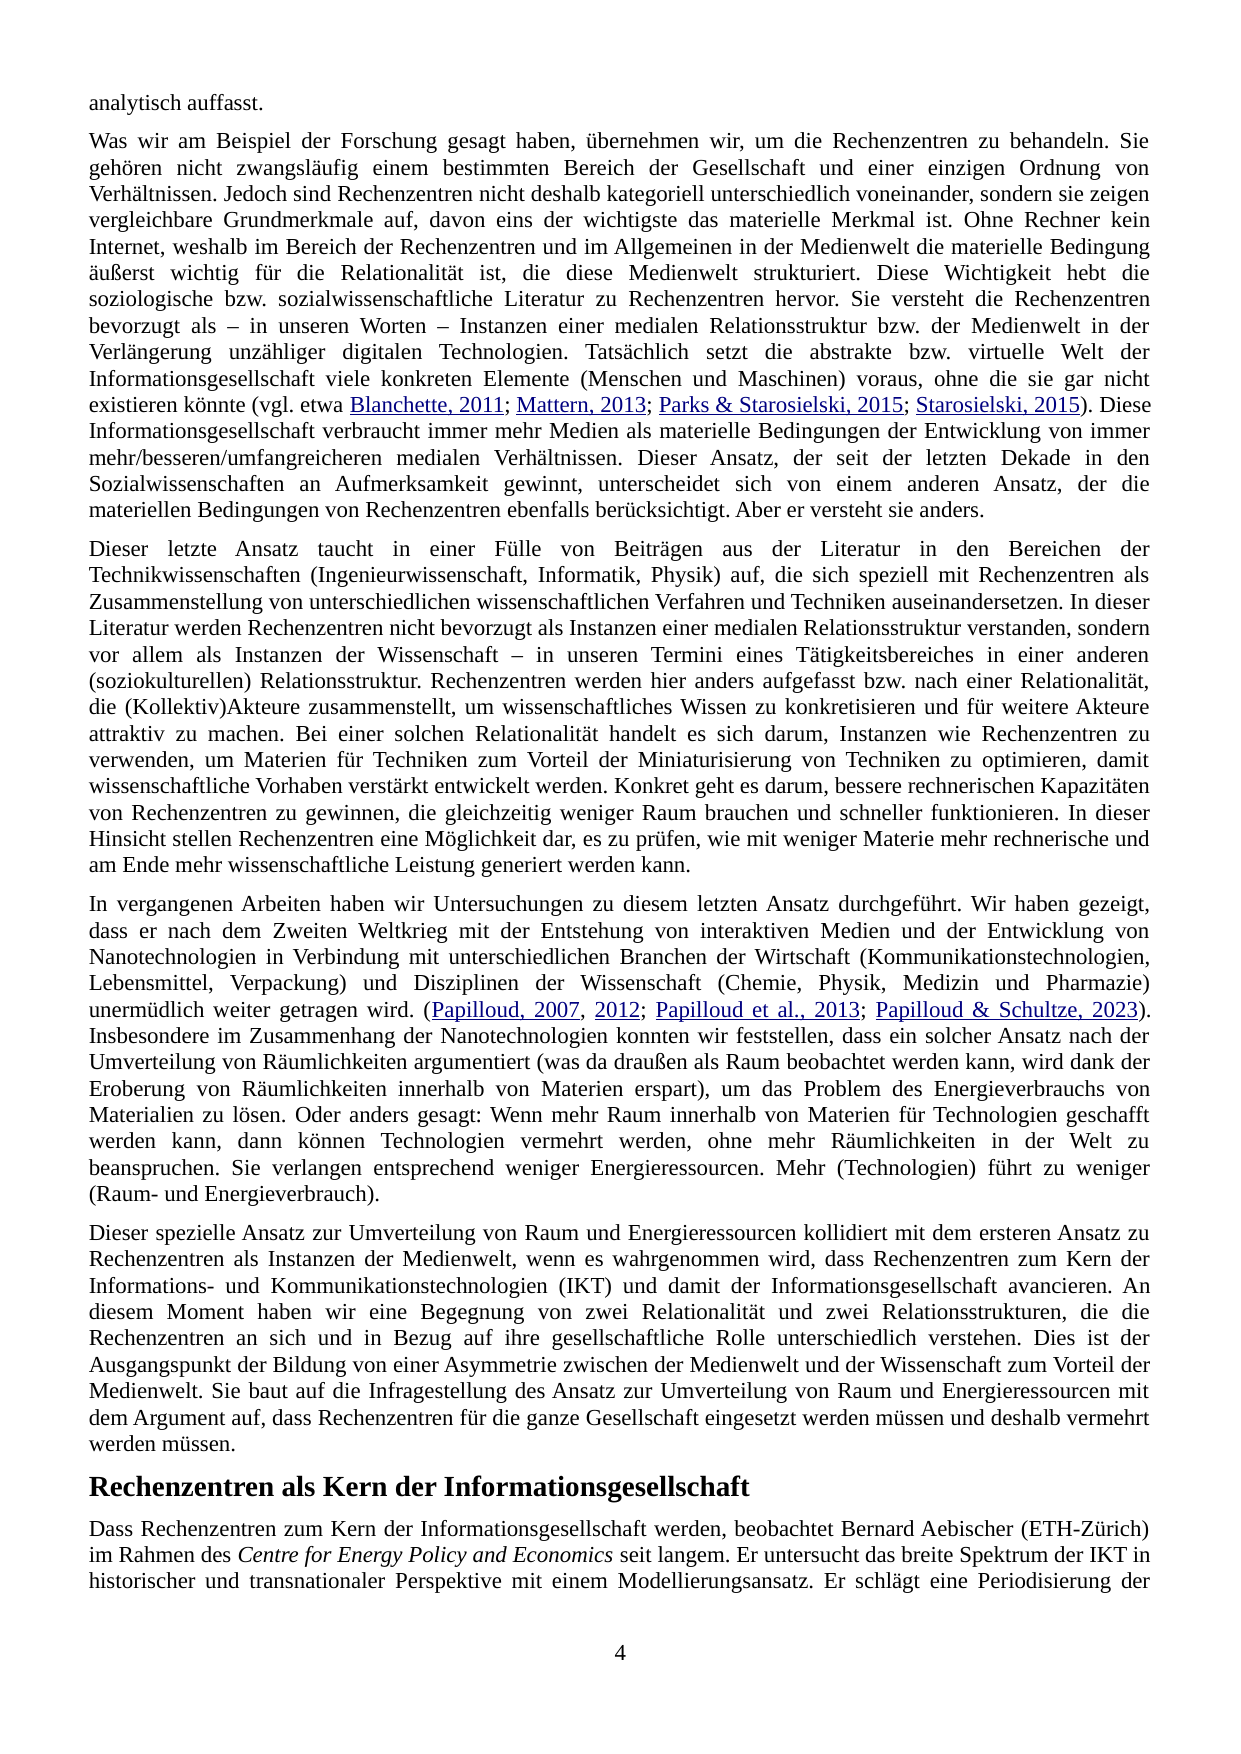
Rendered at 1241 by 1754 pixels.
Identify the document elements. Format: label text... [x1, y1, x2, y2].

text Dieser spezielle Ansatz zur Umverteilung von Raum und Energieressourcen kollidiert mit dem ersteren Ansatz zu Rechenzentren als Instanzen der Medienwelt, wenn es wahrgenommen wird, dass Rechenzentren zum Kern der Informations- und Kommunikationstechnologien (IKT) und damit der Informationsgesellschaft avancieren. An diesem Moment haben wir eine Begegnung von zwei Relationalität und zwei Relationsstrukturen, die die Rechenzentren an sich und in Bezug auf ihre gesellschaftliche Rolle unterschiedlich verstehen. Dies ist der Ausgangspunkt der Bildung von einer Asymmetrie zwischen der Medienwelt und der Wissenschaft zum Vorteil der Medienwelt. Sie baut auf die Infragestellung des Ansatz zur Umverteilung von Raum und Energieressourcen mit dem Argument auf, dass Rechenzentren für die ganze Gesellschaft eingesetzt werden müssen und deshalb vermehrt werden müssen. [88, 1219, 1152, 1456]
subtitle Rechenzentren als Kern der Informationsgesellschaft [88, 1469, 1152, 1502]
text Was wir am Beispiel der Forschung gesagt haben, übernehmen wir, um die Rechenzentren zu behandeln. Sie gehören nicht zwangsläufig einem bestimmten Bereich der Gesellschaft und einer einzigen Ordnung von Verhältnissen. Jedoch sind Rechenzentren nicht deshalb kategoriell unterschiedlich voneinander, sondern sie zeigen vergleichbare Grundmerkmale auf, davon eins der wichtigste das materielle Merkmal ist. Ohne Rechner kein Internet, weshalb im Bereich der Rechenzentren und im Allgemeinen in der Medienwelt die materielle Bedingung äußerst wichtig für die Relationalität ist, die diese Medienwelt strukturiert. Diese Wichtigkeit hebt die soziologische bzw. sozialwissenschaftliche Literatur zu Rechenzentren hervor. Sie versteht die Rechenzentren bevorzugt als – in unseren Worten – Instanzen einer medialen Relationsstruktur bzw. der Medienwelt in der Verlängerung unzähliger digitalen Technologien. Tatsächlich setzt die abstrakte bzw. virtuelle Welt der Informationsgesellschaft viele konkreten Elemente (Menschen und Maschinen) voraus, ohne die sie gar nicht existieren könnte (vgl. etwa Blanchette, 2011; Mattern, 2013; Parks & Starosielski, 2015; Starosielski, 2015). Diese Informationsgesellschaft verbraucht immer mehr Medien als materielle Bedingungen der Entwicklung von immer mehr/besseren/umfangreicheren medialen Verhältnissen. Dieser Ansatz, der seit der letzten Dekade in den Sozialwissenschaften an Aufmerksamkeit gewinnt, unterscheidet sich von einem anderen Ansatz, der die materiellen Bedingungen von Rechenzentren ebenfalls berücksichtigt. Aber er versteht sie anders. [88, 127, 1152, 523]
text Dass Rechenzentren zum Kern der Informationsgesellschaft werden, beobachtet Bernard Aebischer (ETH-Zürich) im Rahmen des Centre for Energy Policy and Economics seit langem. Er untersucht das breite Spektrum der IKT in historischer und transnationaler Perspektive mit einem Modellierungsansatz. Er schlägt eine Periodisierung der [88, 1515, 1152, 1594]
text Dieser letzte Ansatz taucht in einer Fülle von Beiträgen aus der Literatur in den Bereichen der Technikwissenschaften (Ingenieurwissenschaft, Informatik, Physik) auf, die sich speziell mit Rechenzentren als Zusammenstellung von unterschiedlichen wissenschaftlichen Verfahren und Techniken auseinandersetzen. In dieser Literatur werden Rechenzentren nicht bevorzugt als Instanzen einer medialen Relationsstruktur verstanden, sondern vor allem als Instanzen der Wissenschaft – in unseren Termini eines Tätigkeitsbereiches in einer anderen (soziokulturellen) Relationsstruktur. Rechenzentren werden hier anders aufgefasst bzw. nach einer Relationalität, die (Kollektiv)Akteure zusammenstellt, um wissenschaftliches Wissen zu konkretisieren und für weitere Akteure attraktiv zu machen. Bei einer solchen Relationalität handelt es sich darum, Instanzen wie Rechenzentren zu verwenden, um Materien für Techniken zum Vorteil der Miniaturisierung von Techniken zu optimieren, damit wissenschaftliche Vorhaben verstärkt entwickelt werden. Konkret geht es darum, bessere rechnerischen Kapazitäten von Rechenzentren zu gewinnen, die gleichzeitig weniger Raum brauchen und schneller funktionieren. In dieser Hinsicht stellen Rechenzentren eine Möglichkeit dar, es zu prüfen, wie mit weniger Materie mehr rechnerische und am Ende mehr wissenschaftliche Leistung generiert werden kann. [88, 535, 1152, 878]
text In vergangenen Arbeiten haben wir Untersuchungen zu diesem letzten Ansatz durchgeführt. Wir haben gezeigt, dass er nach dem Zweiten Weltkrieg mit der Entstehung von interaktiven Medien und der Entwicklung von Nanotechnologien in Verbindung mit unterschiedlichen Branchen der Wirtschaft (Kommunikationstechnologien, Lebensmittel, Verpackung) und Disziplinen der Wissenschaft (Chemie, Physik, Medizin und Pharmazie) unermüdlich weiter getragen wird. (Papilloud, 2007, 2012; Papilloud et al., 2013; Papilloud & Schultze, 2023). Insbesondere im Zusammenhang der Nanotechnologien konnten wir feststellen, dass ein solcher Ansatz nach der Umverteilung von Räumlichkeiten argumentiert (was da draußen als Raum beobachtet werden kann, wird dank der Eroberung von Räumlichkeiten innerhalb von Materien erspart), um das Problem des Energieverbrauchs von Materialien zu lösen. Oder anders gesagt: Wenn mehr Raum innerhalb von Materien für Technologien geschafft werden kann, dann können Technologien vermehrt werden, ohne mehr Räumlichkeiten in der Welt zu beanspruchen. Sie verlangen entsprechend weniger Energieressourcen. Mehr (Technologien) führt zu weniger (Raum- und Energieverbrauch). [88, 890, 1152, 1207]
text analytisch auffasst. [88, 88, 1152, 115]
